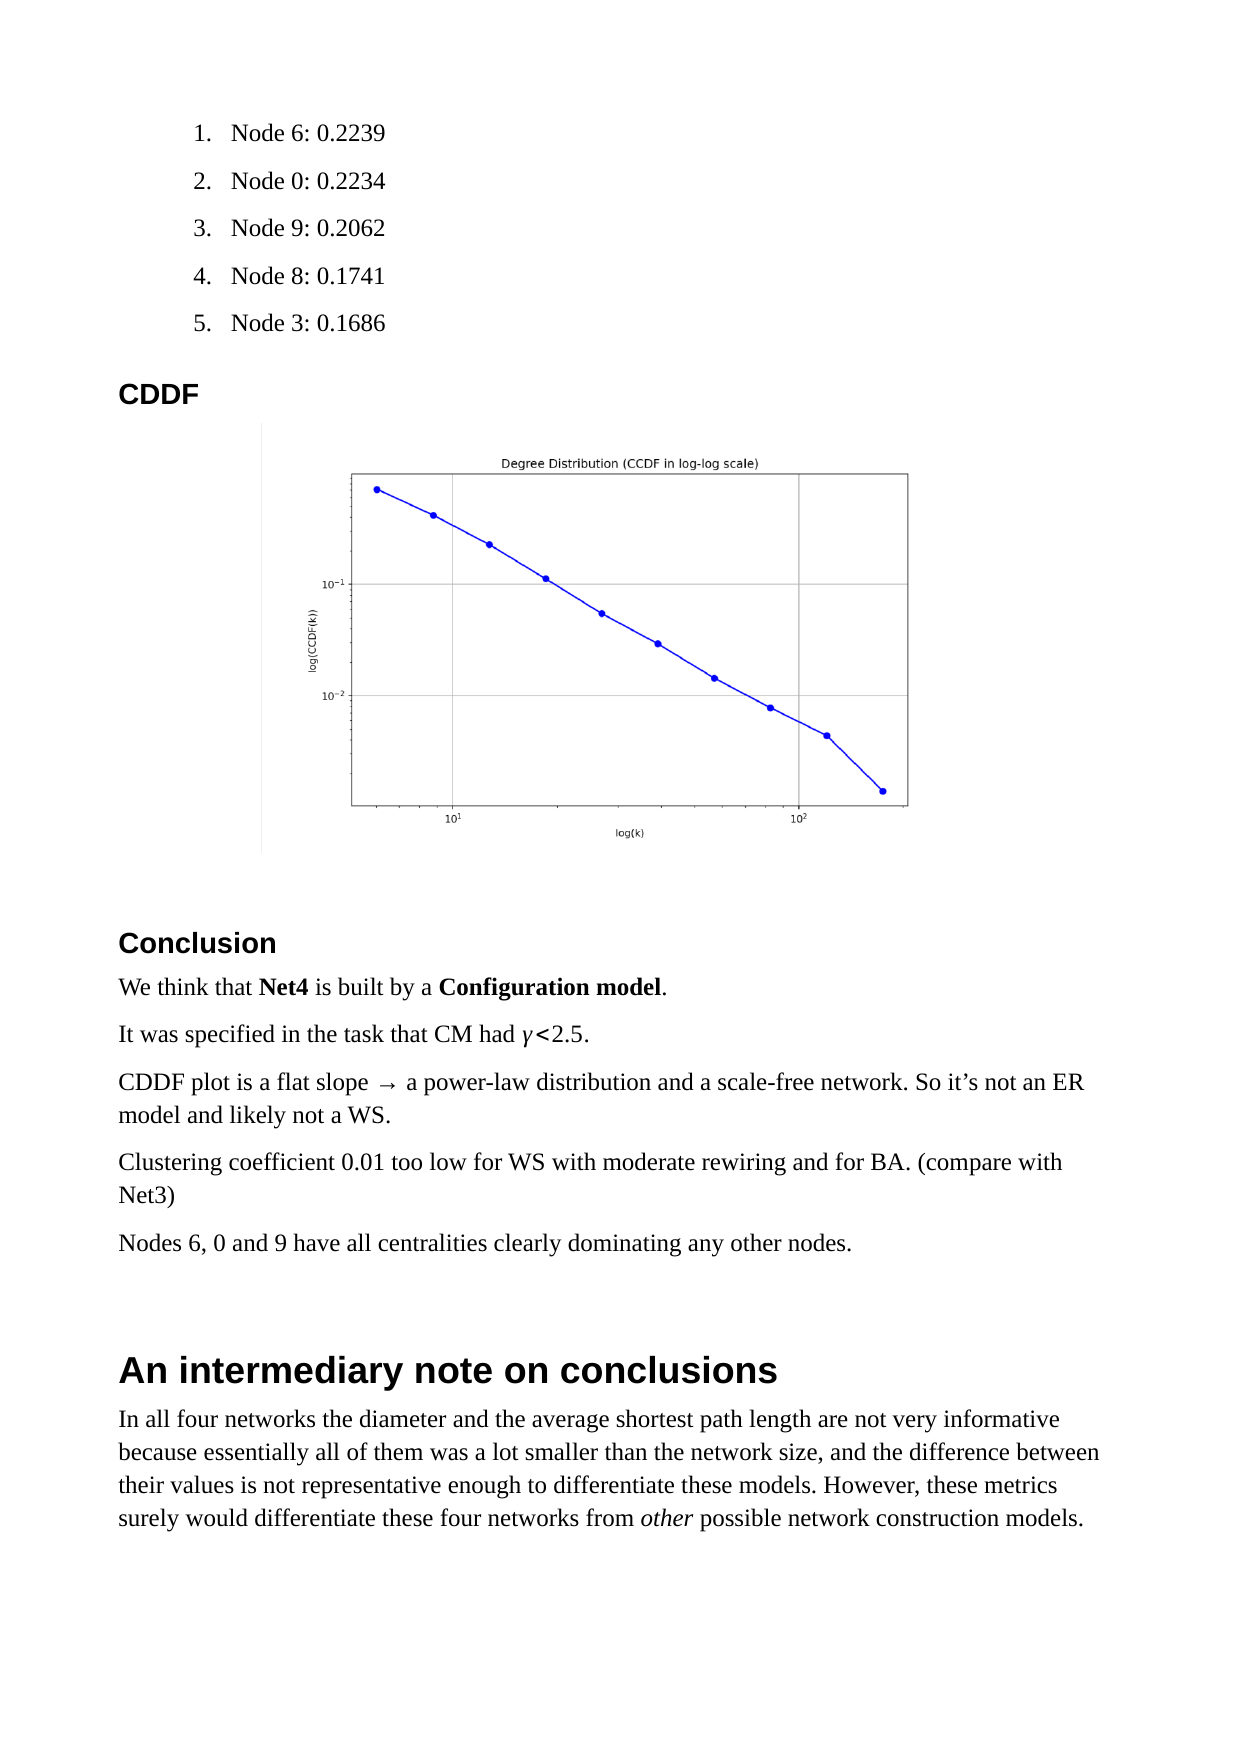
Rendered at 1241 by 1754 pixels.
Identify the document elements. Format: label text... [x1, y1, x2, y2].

text CDDF plot is a flat slope → a power-law distribution and a scale-free network. So it’s not an ER model and likely not a WS. [118, 1067, 1122, 1129]
text We think that Net4 is built by a Configuration model. [118, 972, 1122, 1000]
text In all four networks the diameter and the average shortest path length are not very informative because essentially all of them was a lot smaller than the network size, and the difference between their values is not representative enough to differentiate these models. However, these metrics surely would differentiate these four networks from other possible network construction models. [118, 1404, 1122, 1532]
text Nodes 6, 0 and 9 have all centralities clearly dominating any other nodes. [118, 1228, 1122, 1257]
text It was specified in the task that CM had . [118, 1019, 1122, 1048]
subtitle CDDF [118, 377, 1122, 411]
list Node 6: 0.2239 [193, 118, 1122, 147]
list Node 9: 0.2062 [193, 213, 1122, 242]
picture [261, 423, 979, 853]
subtitle Conclusion [118, 926, 1122, 959]
list Node 0: 0.2234 [193, 166, 1122, 194]
list Node 8: 0.1741 [193, 261, 1122, 290]
text Clustering coefficient 0.01 too low for WS with moderate rewiring and for BA. (compare with Net3) [118, 1147, 1122, 1209]
list Node 3: 0.1686 [193, 308, 1122, 337]
subtitle An intermediary note on conclusions [118, 1348, 1122, 1391]
